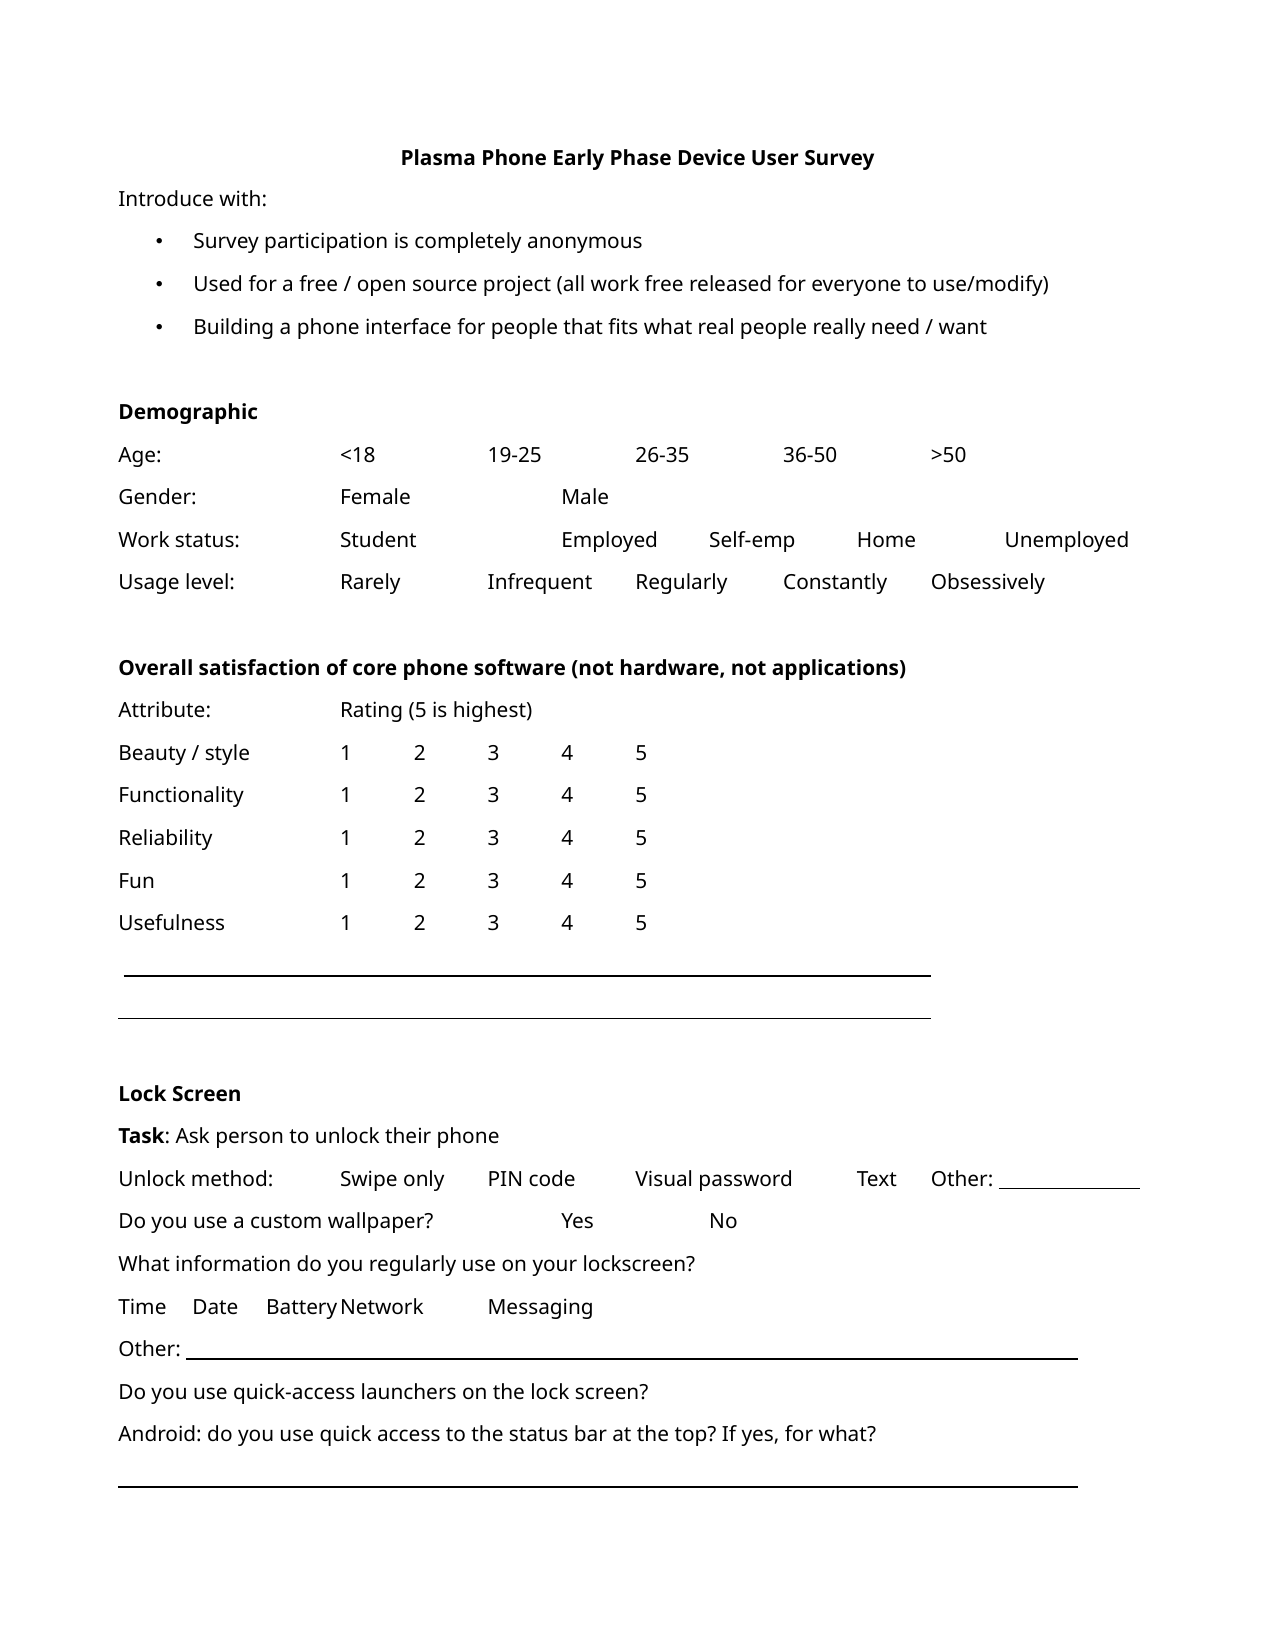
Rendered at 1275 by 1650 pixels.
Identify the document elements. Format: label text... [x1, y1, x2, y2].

text Usefulness 1 2 3 4 5 [118, 908, 1157, 937]
text Lock Screen [118, 1079, 1157, 1107]
text Work status: Student Employed Self-emp Home Unemployed [118, 525, 1157, 553]
title Plasma Phone Early Phase Device User Survey [118, 143, 1157, 172]
text Reliability 1 2 3 4 5 [118, 823, 1157, 852]
text Time Date Battery Network Messaging [118, 1292, 1157, 1320]
text Fun 1 2 3 4 5 [118, 866, 1157, 894]
text Do you use a custom wallpaper? Yes No [118, 1207, 1157, 1235]
text Beauty / style 1 2 3 4 5 [118, 738, 1157, 766]
text Functionality 1 2 3 4 5 [118, 781, 1157, 809]
text Usage level: Rarely Infrequent Regularly Constantly Obsessively [118, 567, 1157, 596]
text Task: Ask person to unlock their phone [118, 1121, 1157, 1150]
text Demographic [118, 397, 1157, 426]
text Unlock method: Swipe only PIN code Visual password Text Other: [118, 1164, 1157, 1192]
text Gender: Female Male [118, 482, 1157, 511]
text Introduce with: [118, 184, 1157, 212]
list Survey participation is completely anonymous [156, 227, 1157, 255]
text Other: [118, 1334, 1157, 1363]
text Overall satisfaction of core phone software (not hardware, not applications) [118, 653, 1157, 681]
text Android: do you use quick access to the status bar at the top? If yes, for what? [118, 1419, 1157, 1448]
text Do you use quick-access launchers on the lock screen? [118, 1377, 1157, 1405]
text What information do you regularly use on your lockscreen? [118, 1249, 1157, 1278]
text Age: <18 19-25 26-35 36-50 >50 [118, 440, 1157, 468]
list Building a phone interface for people that fits what real people really need / want [156, 312, 1157, 340]
list Used for a free / open source project (all work free released for everyone to use/modify) [156, 269, 1157, 298]
text Attribute: Rating (5 is highest) [118, 695, 1157, 724]
